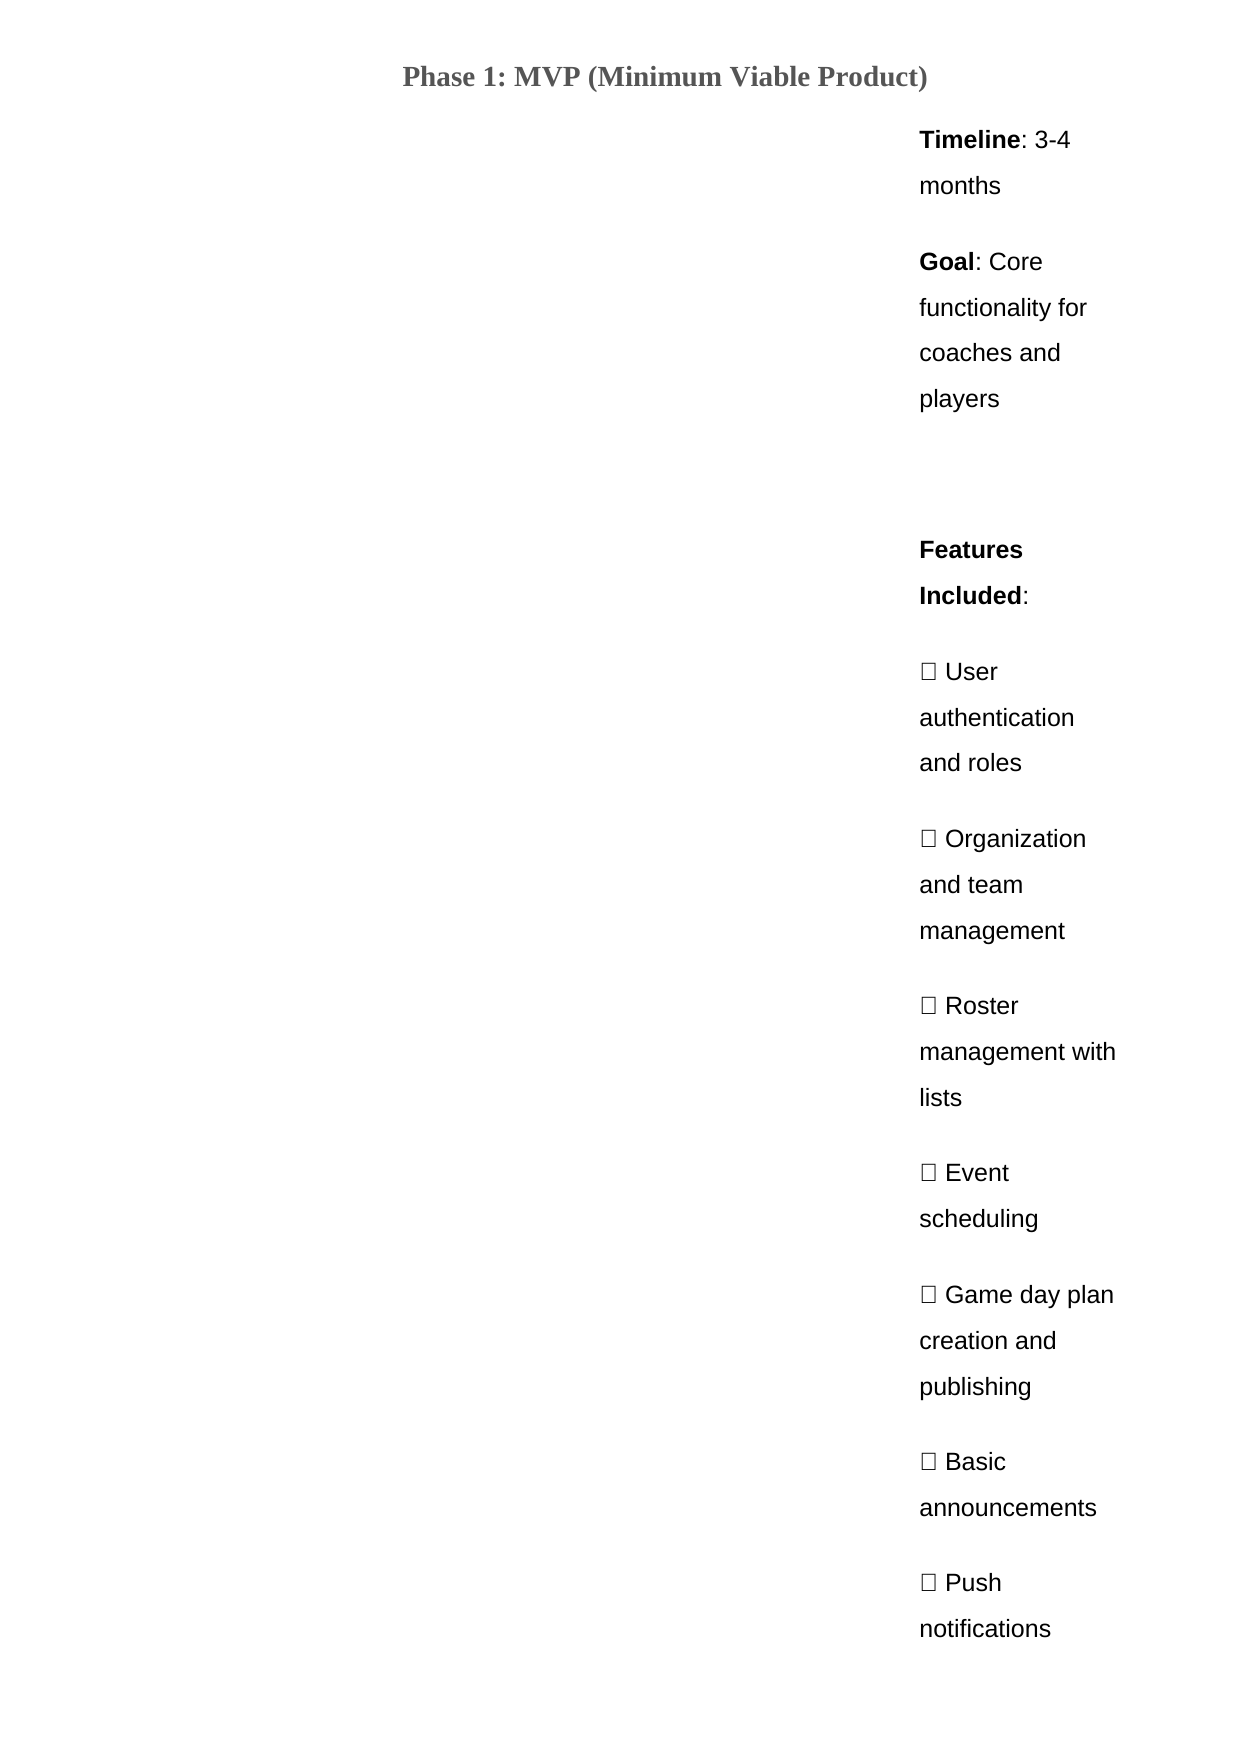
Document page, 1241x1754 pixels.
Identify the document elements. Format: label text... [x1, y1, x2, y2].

list ✅ Roster management with lists [890, 991, 1119, 1112]
list ✅ Game day plan creation and publishing [890, 1280, 1119, 1400]
list ✅ User authentication and roles [890, 657, 1119, 777]
list ✅ Organization and team management [890, 824, 1119, 944]
list ✅ Event scheduling [890, 1158, 1119, 1233]
list ✅ Push notifications [890, 1568, 1119, 1643]
list Timeline: 3-4 months [890, 125, 1119, 200]
subtitle Phase 1: MVP (Minimum Viable Product) [373, 59, 1119, 93]
list ✅ Basic announcements [890, 1447, 1119, 1522]
list Goal: Core functionality for coaches and players [890, 247, 1119, 413]
list Features Included: [890, 535, 1119, 610]
